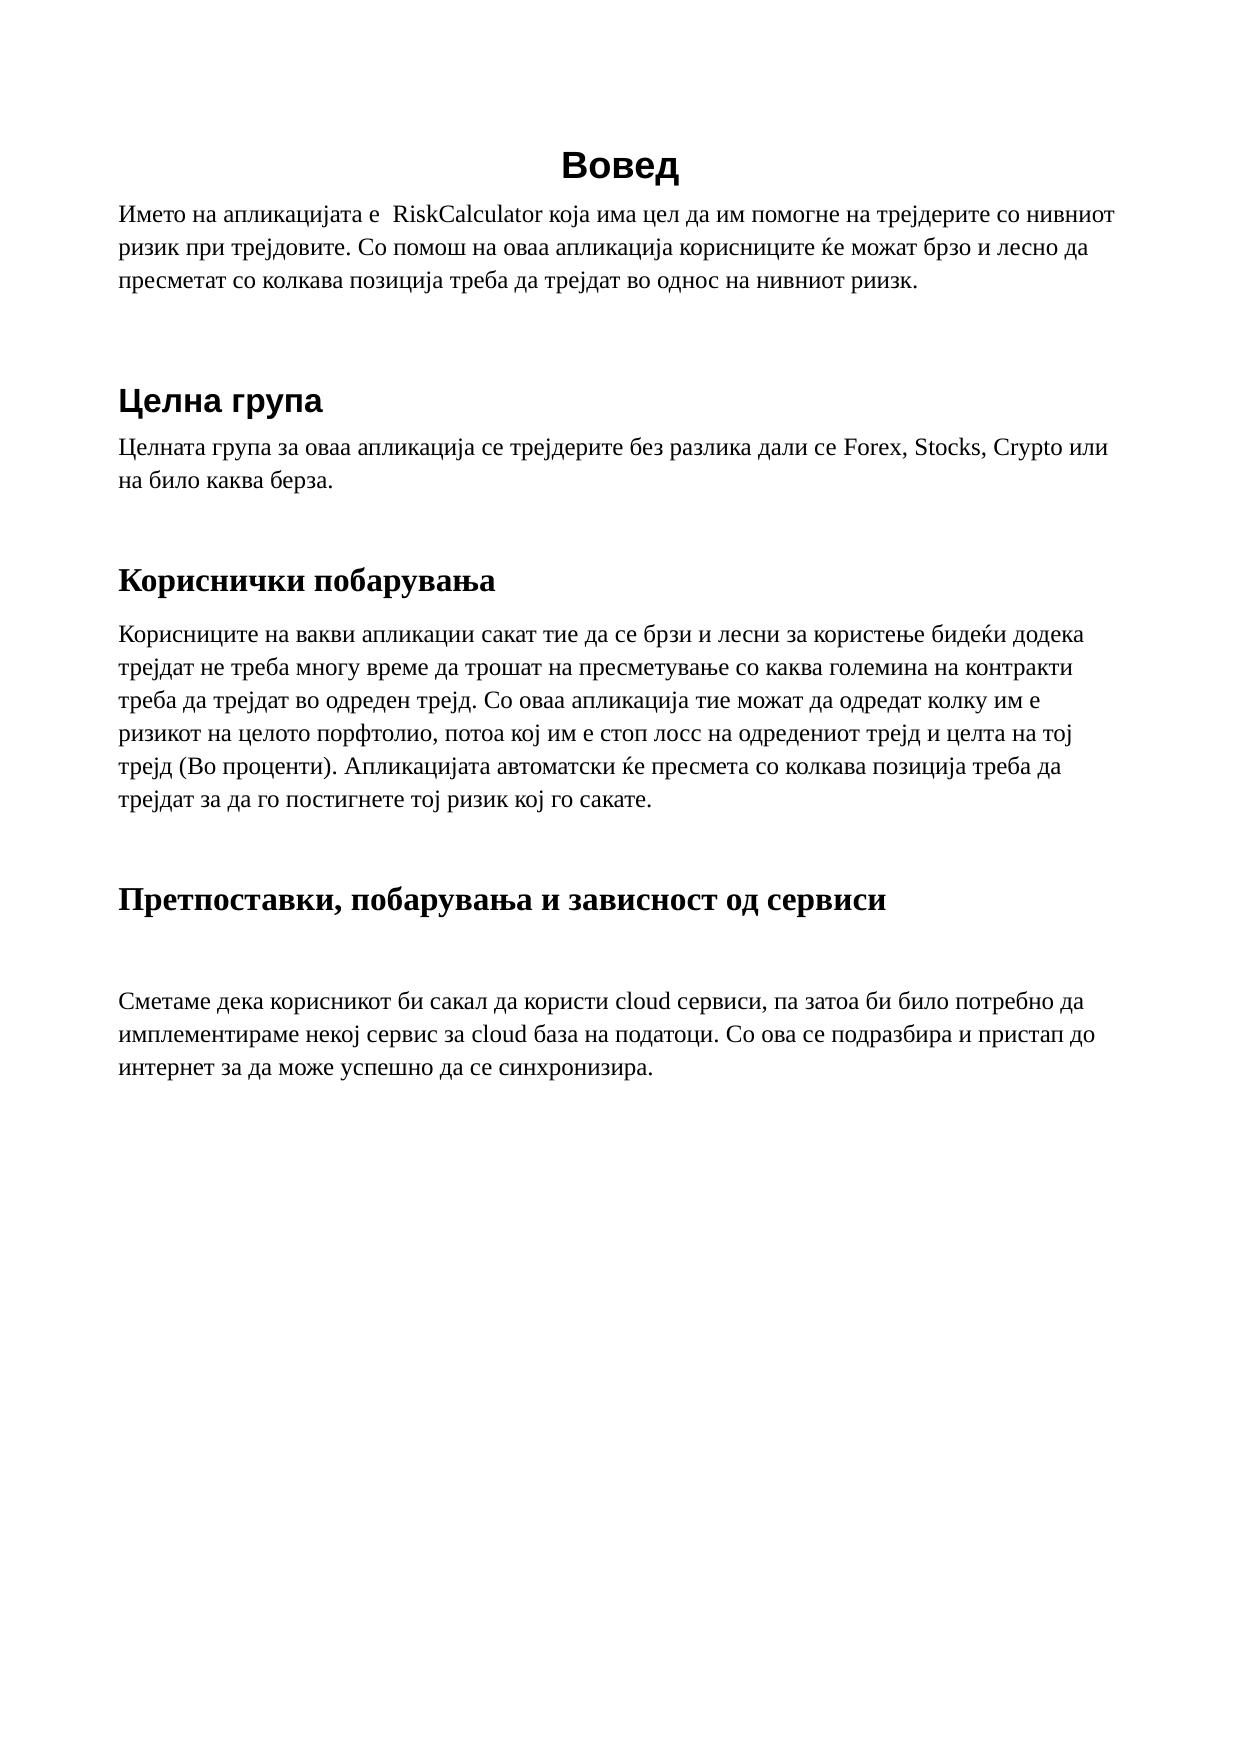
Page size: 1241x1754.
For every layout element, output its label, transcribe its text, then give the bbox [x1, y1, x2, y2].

text Претпоставки, побарувања и зависност од сервиси [118, 880, 1122, 918]
subtitle Вовед [118, 143, 1122, 187]
text Сметаме дека корисникот би сакал да користи cloud сервиси, па затоа би било потребно да имплементираме некој сервис за cloud база на податоци. Со ова се подразбира и пристап до интернет за да може успешно да се синхронизира. [118, 986, 1122, 1081]
text Кориснички побарувања [118, 561, 1122, 599]
text Целната група за оваа апликација се трејдерите без разлика дали се Forex, Stocks, Crypto или на било каква берза. [118, 432, 1122, 494]
subtitle Целна група [118, 381, 1122, 420]
text Името на апликацијата е RiskCalculator која има цел да им помогне на трејдерите со нивниот ризик при трејдовите. Со помош на оваа апликација корисниците ќе можат брзо и лесно да пресметат со колкава позиција треба да трејдат во однос на нивниот риизк. [118, 199, 1122, 294]
text Корисниците на вакви апликации сакат тие да се брзи и лесни за користење бидеќи додека трејдат не треба многу време да трошат на пресметување со каква големина на контракти треба да трејдат во одреден трејд. Со оваа апликација тие можат да одредат колку им е ризикот на целото порфтолио, потоа кој им е стоп лосс на одредениот трејд и целта на тој трејд (Во проценти). Апликацијата автоматски ќе пресмета со колкава позиција треба да трејдат за да го постигнете тој ризик кој го сакате. [118, 619, 1122, 813]
